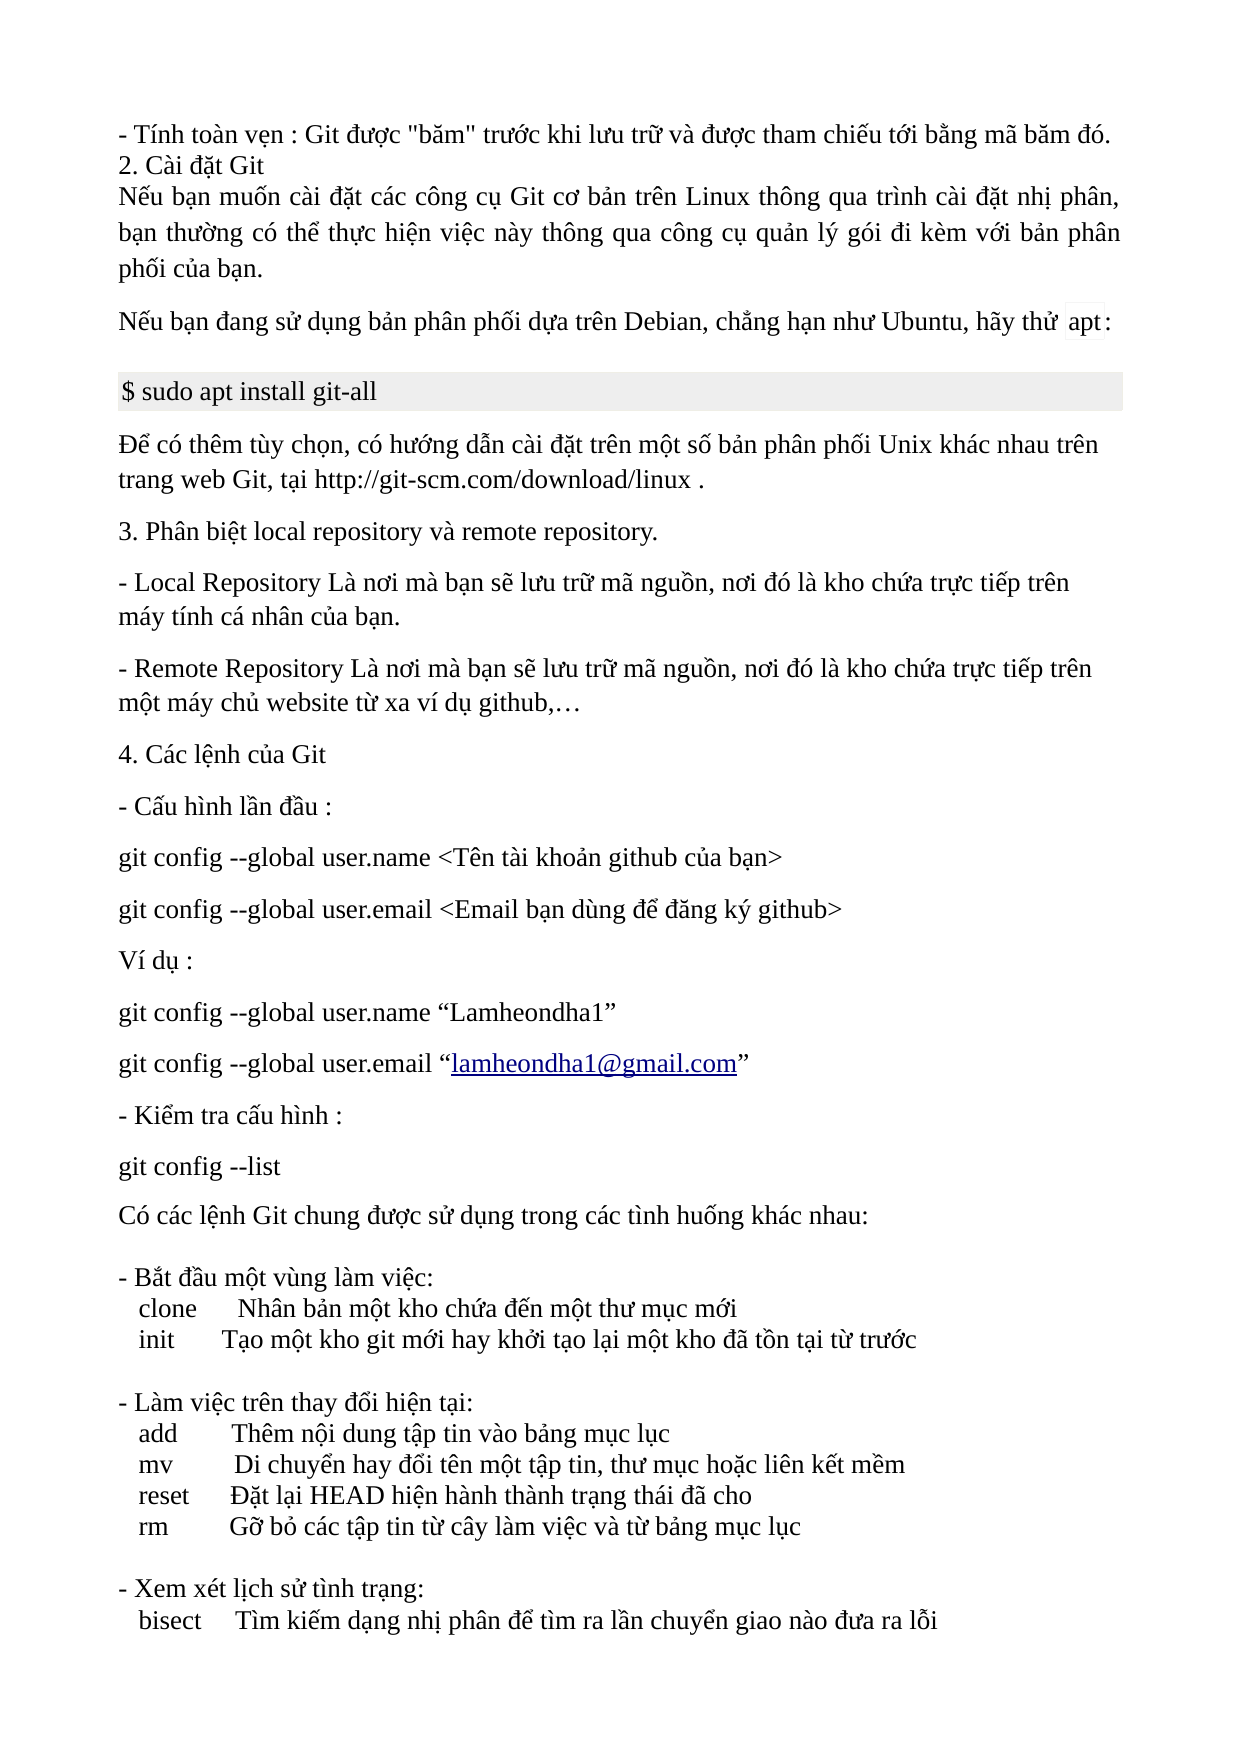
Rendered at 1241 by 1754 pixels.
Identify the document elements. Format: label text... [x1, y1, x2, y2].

text 2. Cài đặt Git [118, 149, 1122, 180]
text git config --list [118, 1147, 1122, 1182]
text mv Di chuyển hay đổi tên một tập tin, thư mục hoặc liên kết mềm [118, 1448, 1122, 1479]
text Có các lệnh Git chung được sử dụng trong các tình huống khác nhau: [118, 1199, 1122, 1230]
text $ sudo apt install git-all [119, 373, 1122, 410]
text add Thêm nội dung tập tin vào bảng mục lục [118, 1417, 1122, 1448]
text rm Gỡ bỏ các tập tin từ cây làm việc và từ bảng mục lục [118, 1510, 1122, 1541]
text clone Nhân bản một kho chứa đến một thư mục mới [118, 1292, 1122, 1323]
text - Local Repository Là nơi mà bạn sẽ lưu trữ mã nguồn, nơi đó là kho chứa trực tiếp trên máy tính cá nhân của bạn. [118, 563, 1122, 632]
text git config --global user.name <Tên tài khoản github của bạn> [118, 838, 1122, 872]
text - Remote Repository Là nơi mà bạn sẽ lưu trữ mã nguồn, nơi đó là kho chứa trực tiếp trên một máy chủ website từ xa ví dụ github,… [118, 649, 1122, 718]
text - Xem xét lịch sử tình trạng: [118, 1573, 1122, 1604]
text Nếu bạn muốn cài đặt các công cụ Git cơ bản trên Linux thông qua trình cài đặt nhị phân, bạn thường có thể thực hiện việc này thông qua công cụ quản lý gói đi kèm với bản phân phối của bạn. [118, 180, 1122, 283]
text - Làm việc trên thay đổi hiện tại: [118, 1386, 1122, 1417]
text init Tạo một kho git mới hay khởi tạo lại một kho đã tồn tại từ trước [118, 1323, 1122, 1354]
text git config --global user.email “lamheondha1@gmail.com” [118, 1044, 1122, 1078]
text - Kiểm tra cấu hình : [118, 1096, 1122, 1130]
text : [1105, 302, 1122, 339]
text - Bắt đầu một vùng làm việc: [118, 1261, 1122, 1292]
text reset Đặt lại HEAD hiện hành thành trạng thái đã cho [118, 1479, 1122, 1510]
text bisect Tìm kiếm dạng nhị phân để tìm ra lần chuyển giao nào đưa ra lỗi [118, 1604, 1122, 1635]
text git config --global user.email <Email bạn dùng để đăng ký github> [118, 889, 1122, 924]
text apt [1066, 303, 1104, 339]
text - Tính toàn vẹn : Git được "băm" trước khi lưu trữ và được tham chiếu tới bằng mã băm đó. [118, 118, 1122, 149]
text Ví dụ : [118, 941, 1122, 975]
text Để có thêm tùy chọn, có hướng dẫn cài đặt trên một số bản phân phối Unix khác nhau trên trang web Git, tại http://git-scm.com/download/linux . [118, 425, 1122, 494]
text Nếu bạn đang sử dụng bản phân phối dựa trên Debian, chẳng hạn như Ubuntu, hãy thử [118, 302, 1065, 339]
text git config --global user.name “Lamheondha1” [118, 993, 1122, 1027]
text - Cấu hình lần đầu : [118, 786, 1122, 821]
text 3. Phân biệt local repository và remote repository. [118, 511, 1122, 546]
text 4. Các lệnh của Git [118, 735, 1122, 769]
